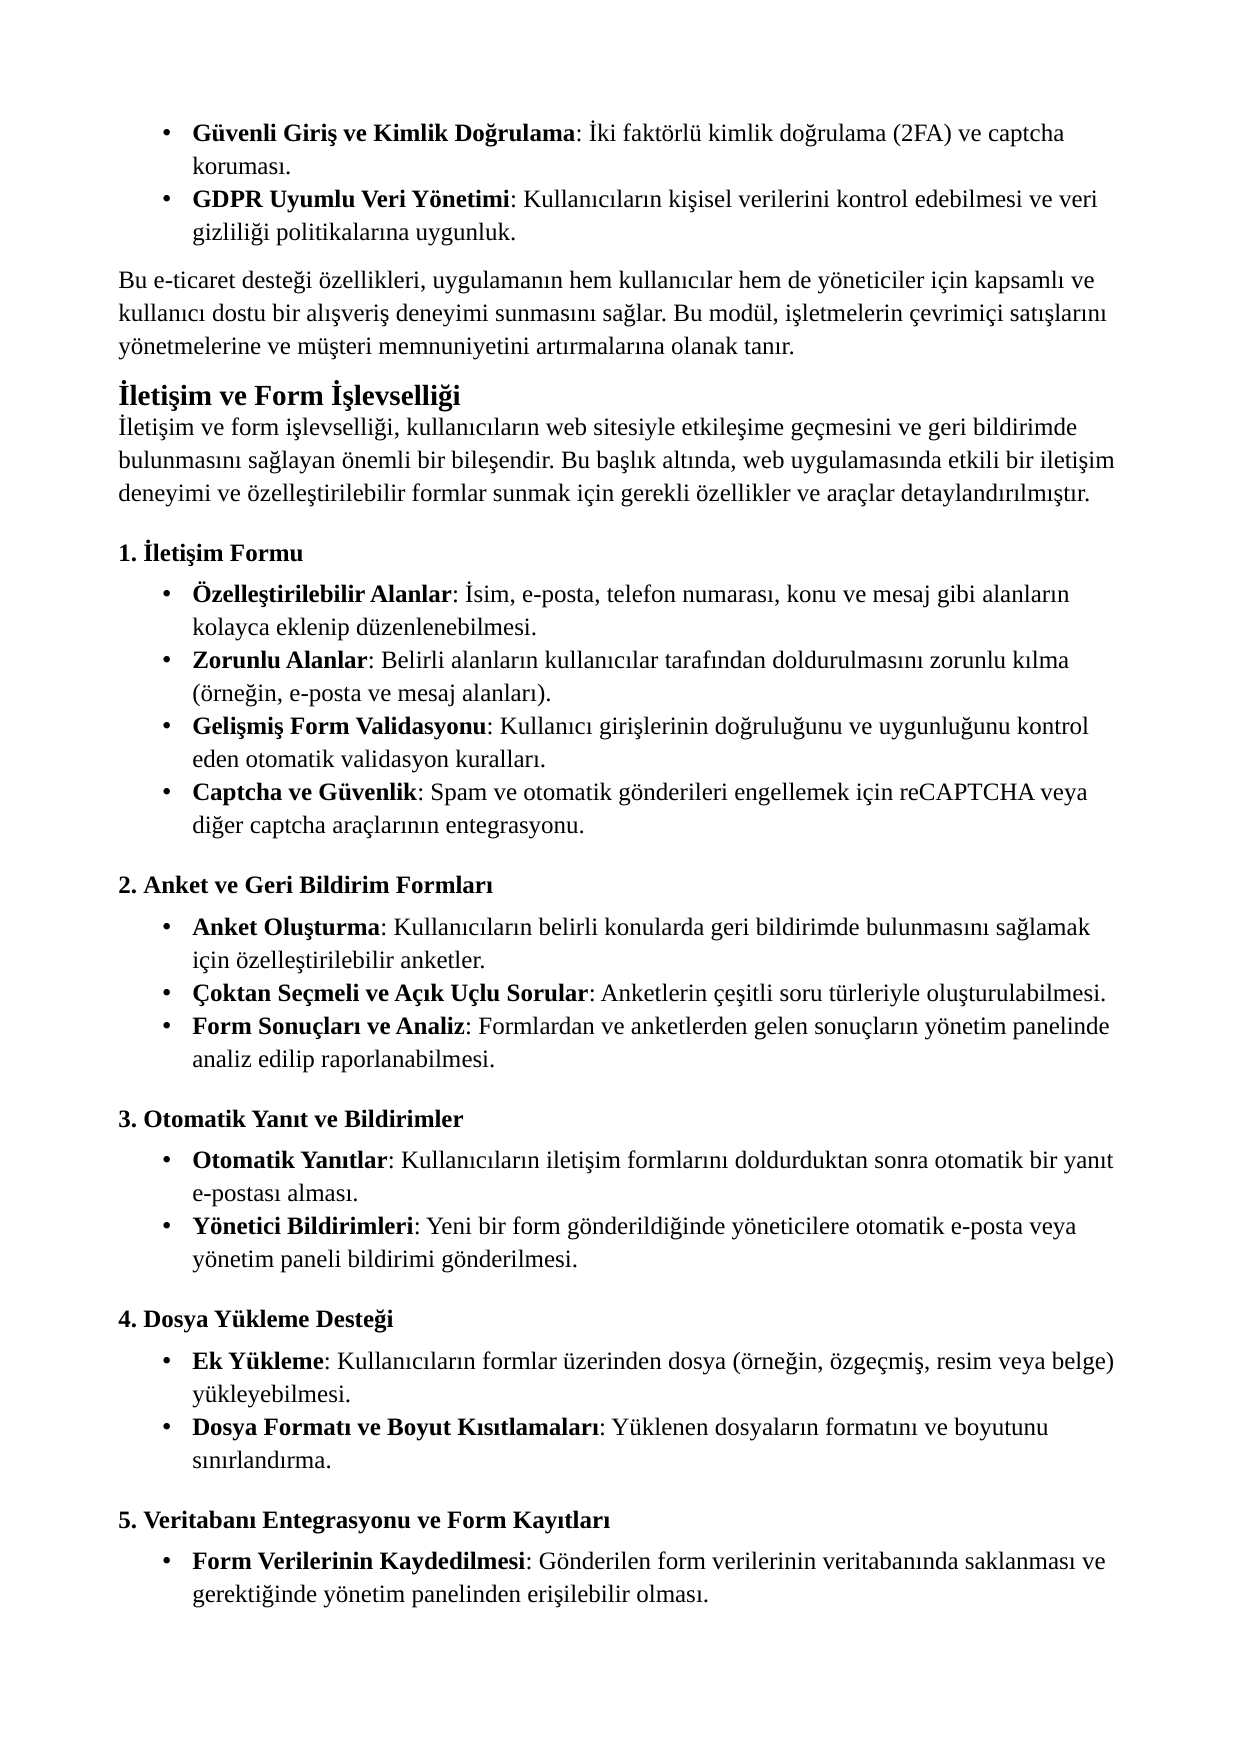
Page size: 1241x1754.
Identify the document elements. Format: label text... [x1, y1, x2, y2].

subtitle 4. Dosya Yükleme Desteği [118, 1304, 1122, 1333]
list Form Sonuçları ve Analiz: Formlardan ve anketlerden gelen sonuçların yönetim panelinde analiz edilip raporlanabilmesi. [162, 1011, 1122, 1073]
list Otomatik Yanıtlar: Kullanıcıların iletişim formlarını doldurduktan sonra otomatik bir yanıt e-postası alması. [162, 1145, 1122, 1207]
list Captcha ve Güvenlik: Spam ve otomatik gönderileri engellemek için reCAPTCHA veya diğer captcha araçlarının entegrasyonu. [162, 777, 1122, 839]
list Gelişmiş Form Validasyonu: Kullanıcı girişlerinin doğruluğunu ve uygunluğunu kontrol eden otomatik validasyon kuralları. [162, 711, 1122, 773]
list Dosya Formatı ve Boyut Kısıtlamaları: Yüklenen dosyaların formatını ve boyutunu sınırlandırma. [162, 1412, 1122, 1473]
subtitle 3. Otomatik Yanıt ve Bildirimler [118, 1104, 1122, 1133]
list Güvenli Giriş ve Kimlik Doğrulama: İki faktörlü kimlik doğrulama (2FA) ve captcha koruması. [162, 118, 1122, 180]
list Özelleştirilebilir Alanlar: İsim, e-posta, telefon numarası, konu ve mesaj gibi alanların kolayca eklenip düzenlenebilmesi. [162, 579, 1122, 641]
list Ek Yükleme: Kullanıcıların formlar üzerinden dosya (örneğin, özgeçmiş, resim veya belge) yükleyebilmesi. [162, 1346, 1122, 1407]
list Zorunlu Alanlar: Belirli alanların kullanıcılar tarafından doldurulmasını zorunlu kılma (örneğin, e-posta ve mesaj alanları). [162, 645, 1122, 707]
subtitle İletişim ve Form İşlevselliği [118, 378, 1122, 412]
list Yönetici Bildirimleri: Yeni bir form gönderildiğinde yöneticilere otomatik e-posta veya yönetim paneli bildirimi gönderilmesi. [162, 1211, 1122, 1273]
text İletişim ve form işlevselliği, kullanıcıların web sitesiyle etkileşime geçmesini ve geri bildirimde bulunmasını sağlayan önemli bir bileşendir. Bu başlık altında, web uygulamasında etkili bir iletişim deneyimi ve özelleştirilebilir formlar sunmak için gerekli özellikler ve araçlar detaylandırılmıştır. [118, 412, 1122, 507]
text Bu e-ticaret desteği özellikleri, uygulamanın hem kullanıcılar hem de yöneticiler için kapsamlı ve kullanıcı dostu bir alışveriş deneyimi sunmasını sağlar. Bu modül, işletmelerin çevrimiçi satışlarını yönetmelerine ve müşteri memnuniyetini artırmalarına olanak tanır. [118, 265, 1122, 359]
list Anket Oluşturma: Kullanıcıların belirli konularda geri bildirimde bulunmasını sağlamak için özelleştirilebilir anketler. [162, 912, 1122, 974]
list Çoktan Seçmeli ve Açık Uçlu Sorular: Anketlerin çeşitli soru türleriyle oluşturulabilmesi. [162, 978, 1122, 1007]
subtitle 5. Veritabanı Entegrasyonu ve Form Kayıtları [118, 1505, 1122, 1534]
list GDPR Uyumlu Veri Yönetimi: Kullanıcıların kişisel verilerini kontrol edebilmesi ve veri gizliliği politikalarına uygunluk. [162, 184, 1122, 246]
subtitle 2. Anket ve Geri Bildirim Formları [118, 871, 1122, 899]
list Form Verilerinin Kaydedilmesi: Gönderilen form verilerinin veritabanında saklanması ve gerektiğinde yönetim panelinden erişilebilir olması. [162, 1546, 1122, 1608]
subtitle 1. İletişim Formu [118, 538, 1122, 567]
